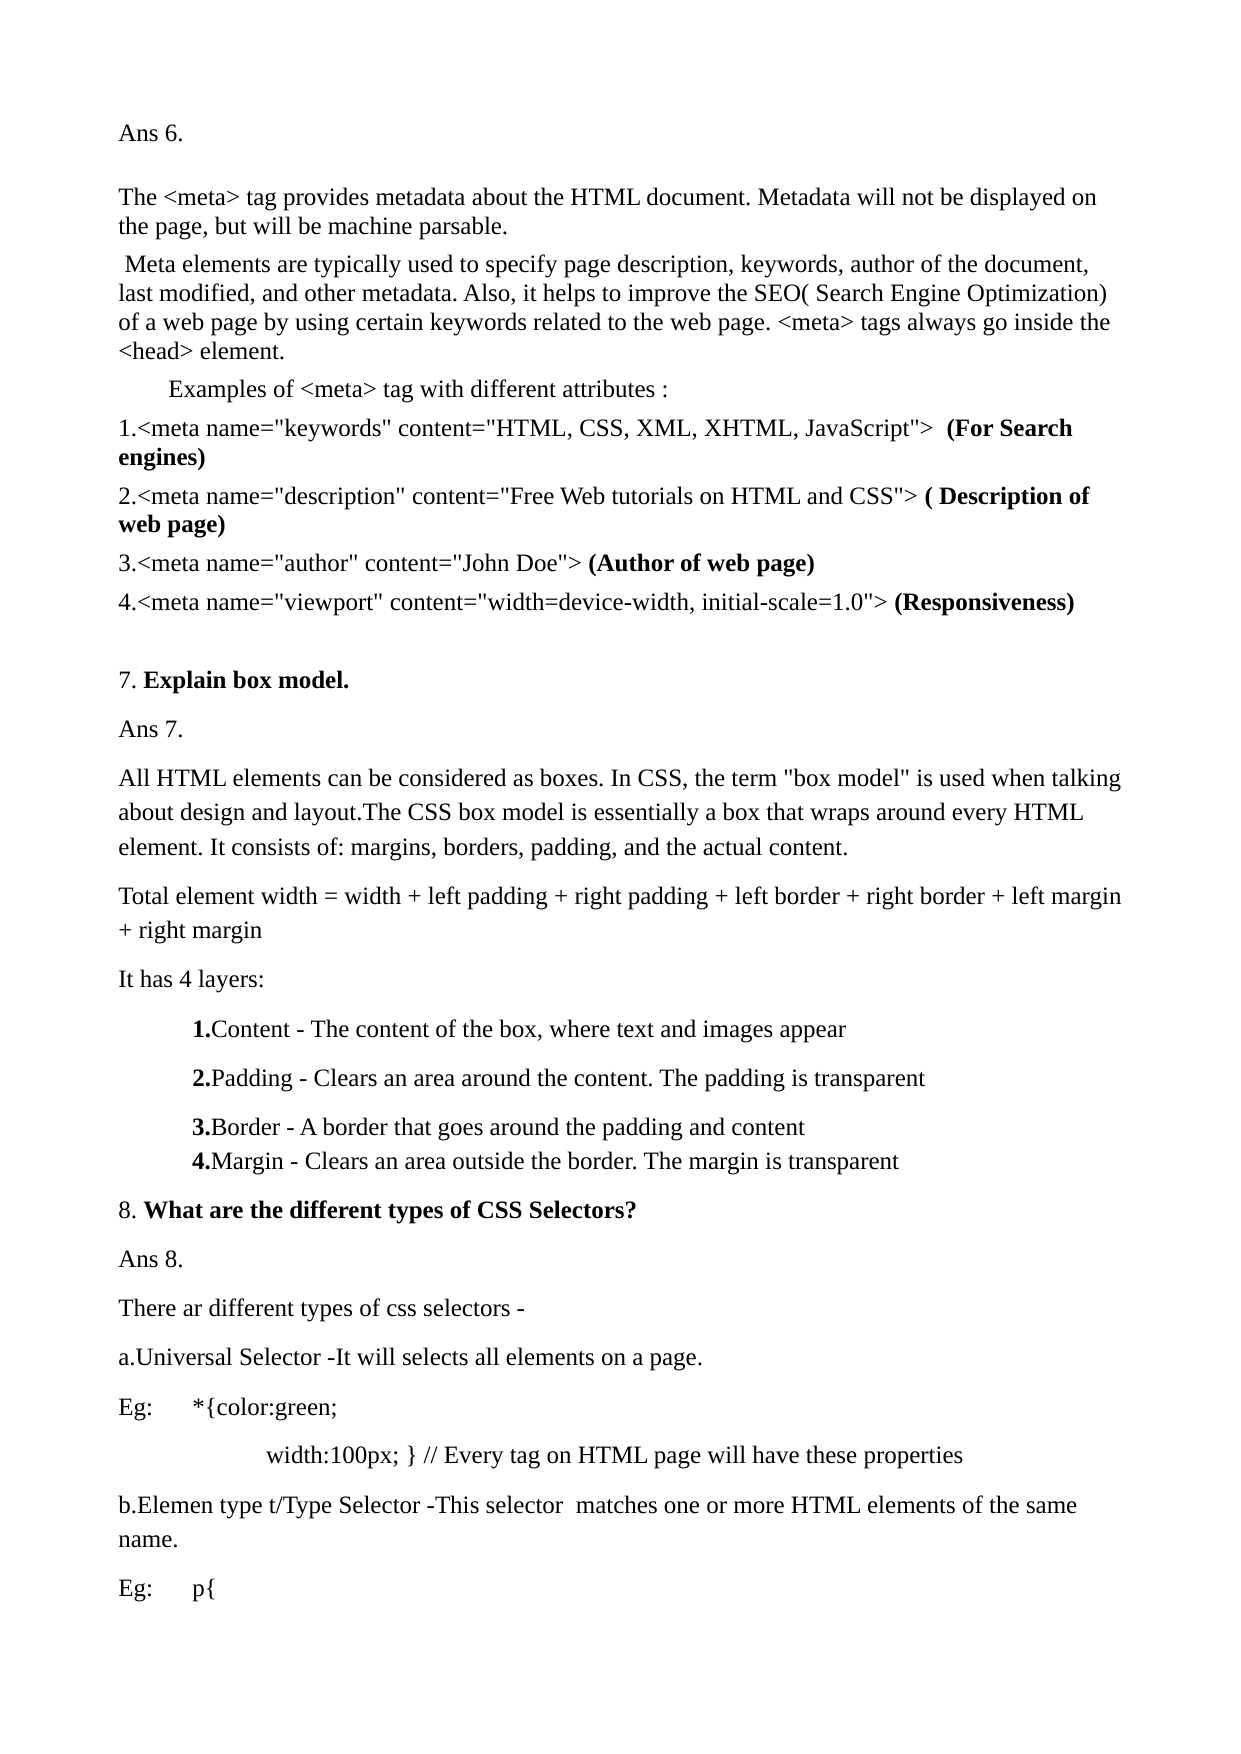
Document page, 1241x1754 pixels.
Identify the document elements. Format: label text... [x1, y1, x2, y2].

text Eg: *{color:green; [118, 1392, 1122, 1420]
list 4.Margin - Clears an area outside the border. The margin is transparent [162, 1146, 1122, 1175]
text 2.Padding - Clears an area around the content. The padding is transparent [118, 1063, 1122, 1091]
text width:100px; } // Every tag on HTML page will have these properties [118, 1441, 1122, 1469]
title Examples of <meta> tag with different attributes : [168, 374, 1122, 403]
title 3.<meta name="author" content="John Doe"> (Author of web page) [118, 548, 1122, 577]
title 4.<meta name="viewport" content="width=device-width, initial-scale=1.0"> (Responsiveness) [118, 587, 1122, 616]
text 7. Explain box model. [118, 665, 1122, 694]
text There ar different types of css selectors - [118, 1293, 1122, 1322]
text b.Elemen type t/Type Selector -This selector matches one or more HTML elements of the same name. [118, 1490, 1122, 1553]
text Total element width = width + left padding + right padding + left border + right border + left margin + right margin [118, 881, 1122, 944]
list 3.Border - A border that goes around the padding and content [162, 1112, 1122, 1141]
title The <meta> tag provides metadata about the HTML document. Metadata will not be displayed on the page, but will be machine parsable. [118, 182, 1122, 239]
title 2.<meta name="description" content="Free Web tutorials on HTML and CSS"> ( Description of web page) [118, 481, 1122, 538]
text 8. What are the different types of CSS Selectors? [118, 1195, 1122, 1224]
text Eg: p{ [118, 1573, 1122, 1602]
title Meta elements are typically used to specify page description, keywords, author of the document, last modified, and other metadata. Also, it helps to improve the SEO( Search Engine Optimization) of a web page by using certain keywords related to the web page. <meta> tags always go inside the <head> element. [118, 249, 1122, 364]
text Ans 6. [118, 118, 1122, 147]
text All HTML elements can be considered as boxes. In CSS, the term "box model" is used when talking about design and layout.The CSS box model is essentially a box that wraps around every HTML element. It consists of: margins, borders, padding, and the actual content. [118, 763, 1122, 861]
title 1.<meta name="keywords" content="HTML, CSS, XML, XHTML, JavaScript"> (For Search engines) [118, 413, 1122, 471]
text 1.Content - The content of the box, where text and images appear [118, 1014, 1122, 1042]
text Ans 7. [118, 714, 1122, 743]
text Ans 8. [118, 1244, 1122, 1273]
text a.Universal Selector -It will selects all elements on a page. [118, 1342, 1122, 1371]
text It has 4 layers: [118, 964, 1122, 993]
